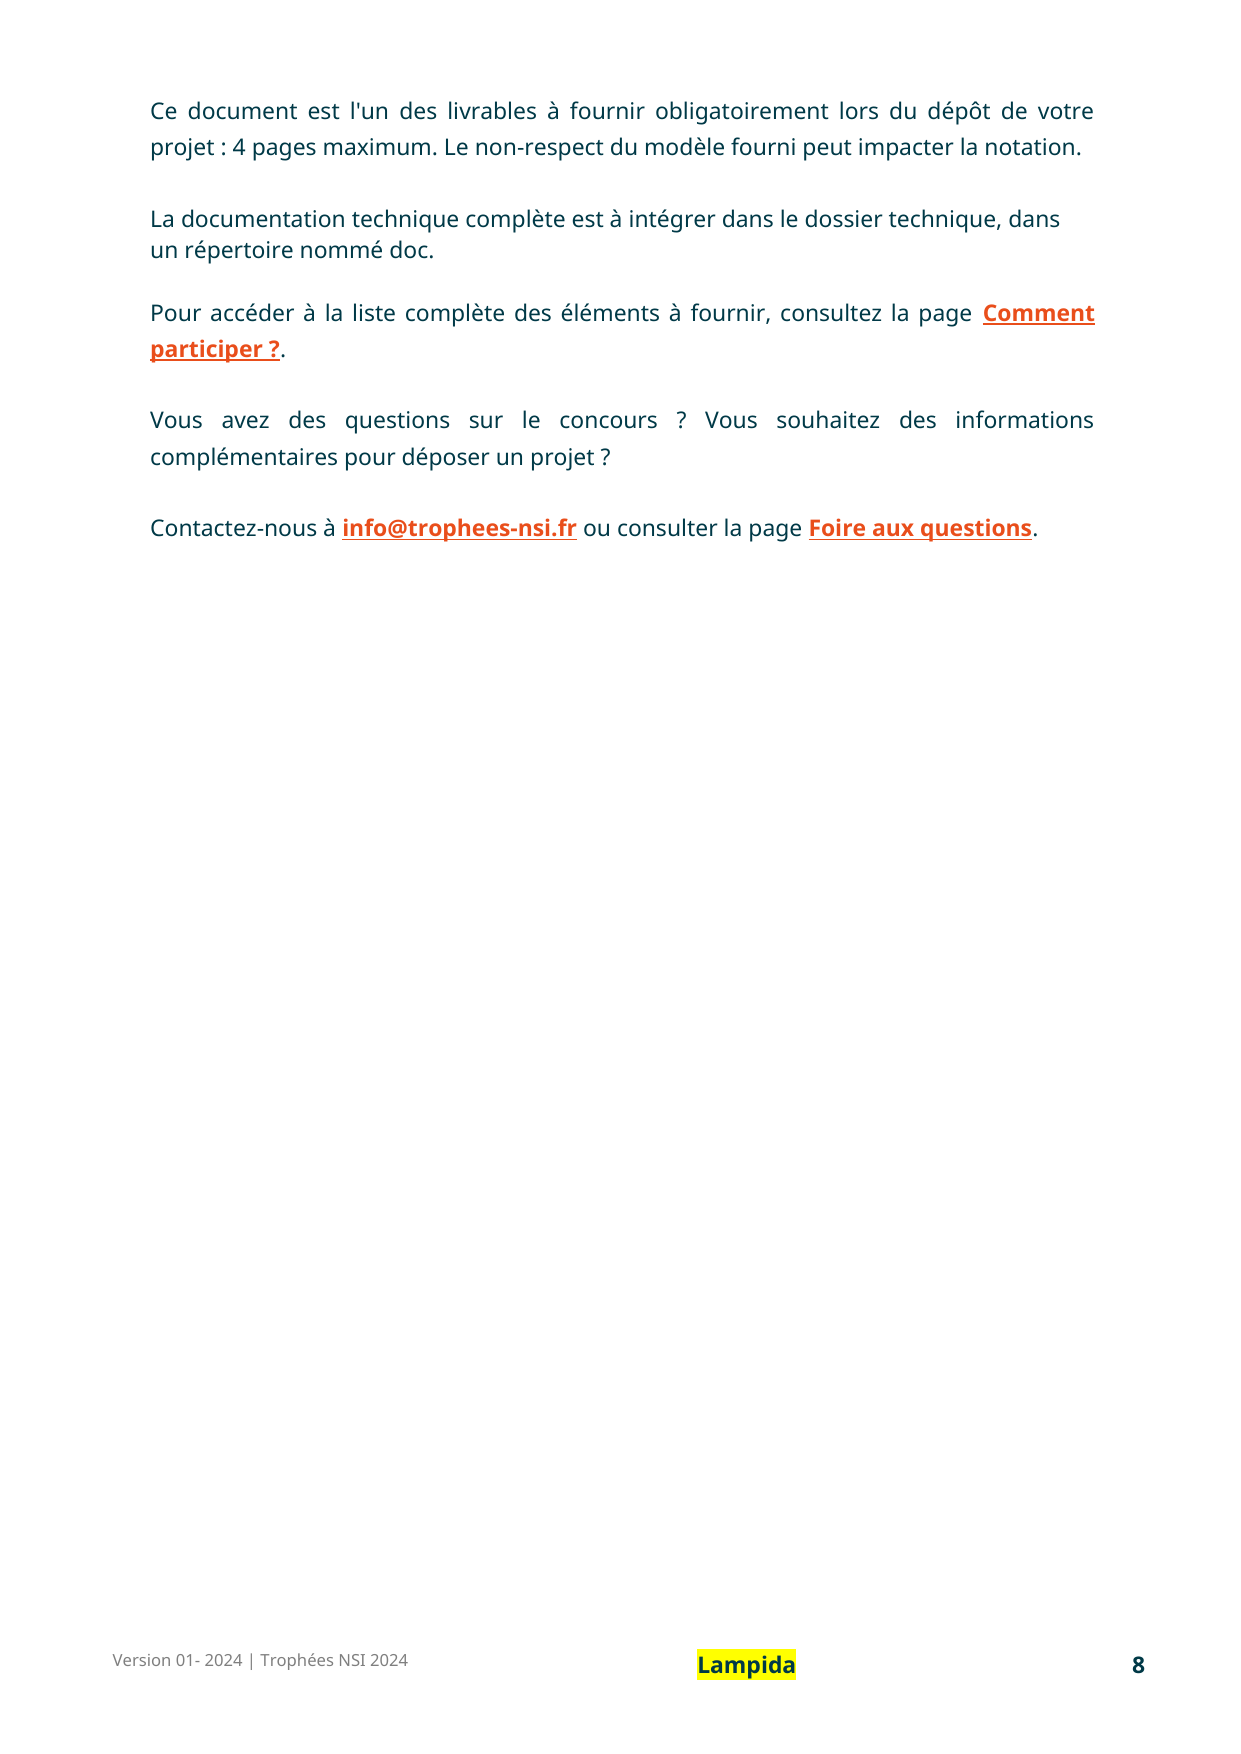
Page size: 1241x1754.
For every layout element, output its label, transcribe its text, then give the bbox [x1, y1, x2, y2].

text Pour accéder à la liste complète des éléments à fournir, consultez la page Comment participer ?. [150, 297, 1095, 364]
text Ce document est l'un des livrables à fournir obligatoirement lors du dépôt de votre projet : 4 pages maximum. Le non-respect du modèle fourni peut impacter la notation. [150, 95, 1095, 162]
text Vous avez des questions sur le concours ? Vous souhaitez des informations complémentaires pour déposer un projet ? [150, 404, 1095, 472]
text La documentation technique complète est à intégrer dans le dossier technique, dans un répertoire nommé doc. [150, 203, 1090, 265]
text Contactez-nous à info@trophees-nsi.fr ou consulter la page Foire aux questions. [150, 512, 1095, 543]
